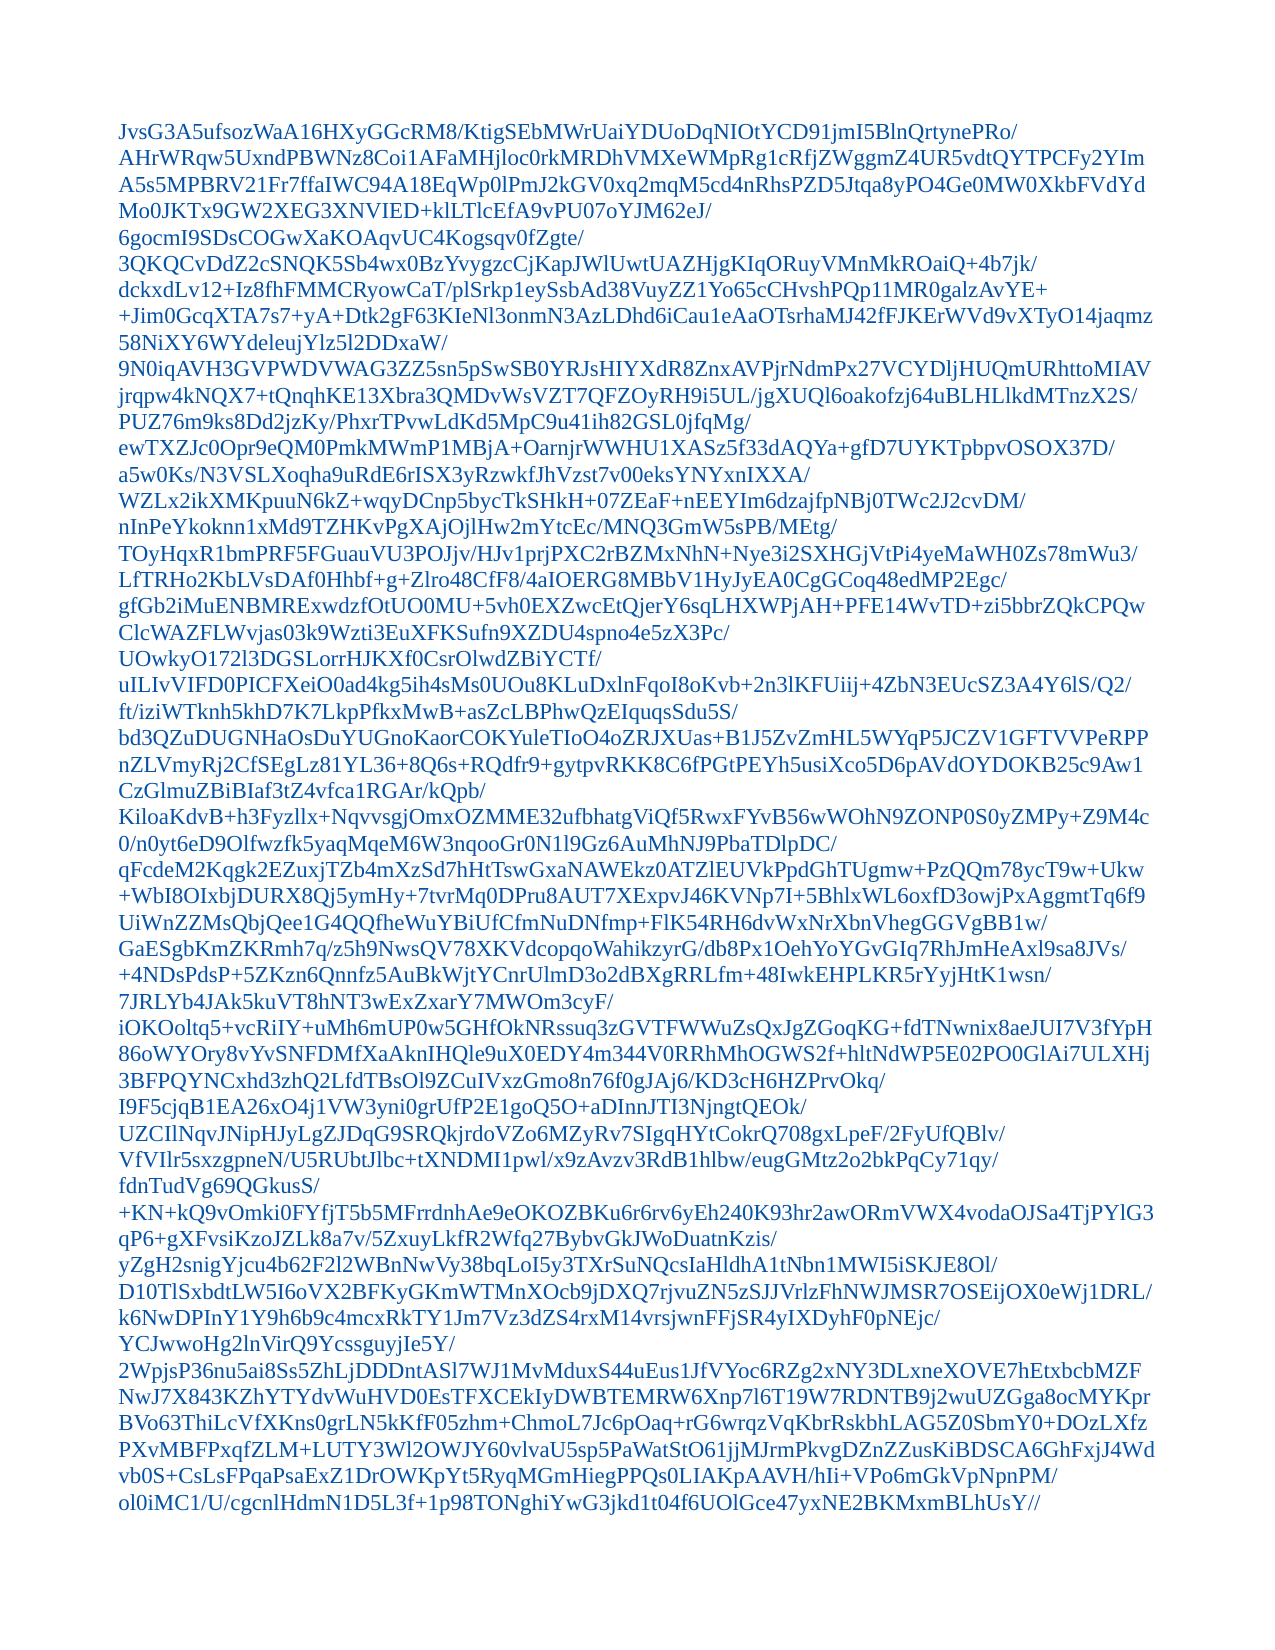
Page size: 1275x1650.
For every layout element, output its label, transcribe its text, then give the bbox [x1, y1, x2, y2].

text JvsG3A5ufsozWaA16HXyGGcRM8/KtigSEbMWrUaiYDUoDqNIOtYCD91jmI5BlnQrtynePRo/AHrWRqw5UxndPBWNz8Coi1AFaMHjloc0rkMRDhVMXeWMpRg1cRfjZWggmZ4UR5vdtQYTPCFy2YImA5s5MPBRV21Fr7ffaIWC94A18EqWp0lPmJ2kGV0xq2mqM5cd4nRhsPZD5Jtqa8yPO4Ge0MW0XkbFVdYdMo0JKTx9GW2XEG3XNVIED+klLTlcEfA9vPU07oYJM62eJ/6gocmI9SDsCOGwXaKOAqvUC4Kogsqv0fZgte/3QKQCvDdZ2cSNQK5Sb4wx0BzYvygzcCjKapJWlUwtUAZHjgKIqORuyVMnMkROaiQ+4b7jk/dckxdLv12+Iz8fhFMMCRyowCaT/plSrkp1eySsbAd38VuyZZ1Yo65cCHvshPQp11MR0galzAvYE++Jim0GcqXTA7s7+yA+Dtk2gF63KIeNl3onmN3AzLDhd6iCau1eAaOTsrhaMJ42fFJKErWVd9vXTyO14jaqmz58NiXY6WYdeleujYlz5l2DDxaW/9N0iqAVH3GVPWDVWAG3ZZ5sn5pSwSB0YRJsHIYXdR8ZnxAVPjrNdmPx27VCYDljHUQmURhttoMIAVjrqpw4kNQX7+tQnqhKE13Xbra3QMDvWsVZT7QFZOyRH9i5UL/jgXUQl6oakofzj64uBLHLlkdMTnzX2S/PUZ76m9ks8Dd2jzKy/PhxrTPvwLdKd5MpC9u41ih82GSL0jfqMg/ewTXZJc0Opr9eQM0PmkMWmP1MBjA+OarnjrWWHU1XASz5f33dAQYa+gfD7UYKTpbpvOSOX37D/a5w0Ks/N3VSLXoqha9uRdE6rISX3yRzwkfJhVzst7v00eksYNYxnIXXA/WZLx2ikXMKpuuN6kZ+wqyDCnp5bycTkSHkH+07ZEaF+nEEYIm6dzajfpNBj0TWc2J2cvDM/nInPeYkoknn1xMd9TZHKvPgXAjOjlHw2mYtcEc/MNQ3GmW5sPB/MEtg/TOyHqxR1bmPRF5FGuauVU3POJjv/HJv1prjPXC2rBZMxNhN+Nye3i2SXHGjVtPi4yeMaWH0Zs78mWu3/LfTRHo2KbLVsDAf0Hhbf+g+Zlro48CfF8/4aIOERG8MBbV1HyJyEA0CgGCoq48edMP2Egc/gfGb2iMuENBMRExwdzfOtUO0MU+5vh0EXZwcEtQjerY6sqLHXWPjAH+PFE14WvTD+zi5bbrZQkCPQwClcWAZFLWvjas03k9Wzti3EuXFKSufn9XZDU4spno4e5zX3Pc/UOwkyO172l3DGSLorrHJKXf0CsrOlwdZBiYCTf/uILIvVIFD0PICFXeiO0ad4kg5ih4sMs0UOu8KLuDxlnFqoI8oKvb+2n3lKFUiij+4ZbN3EUcSZ3A4Y6lS/Q2/ft/iziWTknh5khD7K7LkpPfkxMwB+asZcLBPhwQzEIquqsSdu5S/bd3QZuDUGNHaOsDuYUGnoKaorCOKYuleTIoO4oZRJXUas+B1J5ZvZmHL5WYqP5JCZV1GFTVVPeRPPnZLVmyRj2CfSEgLz81YL36+8Q6s+RQdfr9+gytpvRKK8C6fPGtPEYh5usiXco5D6pAVdOYDOKB25c9Aw1CzGlmuZBiBIaf3tZ4vfca1RGAr/kQpb/KiloaKdvB+h3Fyzllx+NqvvsgjOmxOZMME32ufbhatgViQf5RwxFYvB56wWOhN9ZONP0S0yZMPy+Z9M4c0/n0yt6eD9Olfwzfk5yaqMqeM6W3nqooGr0N1l9Gz6AuMhNJ9PbaTDlpDC/qFcdeM2Kqgk2EZuxjTZb4mXzSd7hHtTswGxaNAWEkz0ATZlEUVkPpdGhTUgmw+PzQQm78ycT9w+Ukw+WbI8OIxbjDURX8Qj5ymHy+7tvrMq0DPru8AUT7XExpvJ46KVNp7I+5BhlxWL6oxfD3owjPxAggmtTq6f9UiWnZZMsQbjQee1G4QQfheWuYBiUfCfmNuDNfmp+FlK54RH6dvWxNrXbnVhegGGVgBB1w/GaESgbKmZKRmh7q/z5h9NwsQV78XKVdcopqoWahikzyrG/db8Px1OehYoYGvGIq7RhJmHeAxl9sa8JVs/+4NDsPdsP+5ZKzn6Qnnfz5AuBkWjtYCnrUlmD3o2dBXgRRLfm+48IwkEHPLKR5rYyjHtK1wsn/7JRLYb4JAk5kuVT8hNT3wExZxarY7MWOm3cyF/iOKOoltq5+vcRiIY+uMh6mUP0w5GHfOkNRssuq3zGVTFWWuZsQxJgZGoqKG+fdTNwnix8aeJUI7V3fYpH86oWYOry8vYvSNFDMfXaAknIHQle9uX0EDY4m344V0RRhMhOGWS2f+hltNdWP5E02PO0GlAi7ULXHj3BFPQYNCxhd3zhQ2LfdTBsOl9ZCuIVxzGmo8n76f0gJAj6/KD3cH6HZPrvOkq/I9F5cjqB1EA26xO4j1VW3yni0grUfP2E1goQ5O+aDInnJTI3NjngtQEOk/UZCIlNqvJNipHJyLgZJDqG9SRQkjrdoVZo6MZyRv7SIgqHYtCokrQ708gxLpeF/2FyUfQBlv/VfVIlr5sxzgpneN/U5RUbtJlbc+tXNDMI1pwl/x9zAvzv3RdB1hlbw/eugGMtz2o2bkPqCy71qy/fdnTudVg69QGkusS/+KN+kQ9vOmki0FYfjT5b5MFrrdnhAe9eOKOZBKu6r6rv6yEh240K93hr2awORmVWX4vodaOJSa4TjPYlG3qP6+gXFvsiKzoJZLk8a7v/5ZxuyLkfR2Wfq27BybvGkJWoDuatnKzis/yZgH2snigYjcu4b62F2l2WBnNwVy38bqLoI5y3TXrSuNQcsIaHldhA1tNbn1MWI5iSKJE8Ol/D10TlSxbdtLW5I6oVX2BFKyGKmWTMnXOcb9jDXQ7rjvuZN5zSJJVrlzFhNWJMSR7OSEijOX0eWj1DRL/k6NwDPInY1Y9h6b9c4mcxRkTY1Jm7Vz3dZS4rxM14vrsjwnFFjSR4yIXDyhF0pNEjc/YCJwwoHg2lnVirQ9YcssguyjIe5Y/2WpjsP36nu5ai8Ss5ZhLjDDDntASl7WJ1MvMduxS44uEus1JfVYoc6RZg2xNY3DLxneXOVE7hEtxbcbMZFNwJ7X843KZhYTYdvWuHVD0EsTFXCEkIyDWBTEMRW6Xnp7l6T19W7RDNTB9j2wuUZGga8ocMYKprBVo63ThiLcVfXKns0grLN5kKfF05zhm+ChmoL7Jc6pOaq+rG6wrqzVqKbrRskbhLAG5Z0SbmY0+DOzLXfzPXvMBFPxqfZLM+LUTY3Wl2OWJY60vlvaU5sp5PaWatStO61jjMJrmPkvgDZnZZusKiBDSCA6GhFxjJ4Wdvb0S+CsLsFPqaPsaExZ1DrOWKpYt5RyqMGmHiegPPQs0LIAKpAAVH/hIi+VPo6mGkVpNpnPM/ol0iMC1/U/cgcnlHdmN1D5L3f+1p98TONghiYwG3jkd1t04f6UOlGce47yxNE2BKMxmBLhUsY// [118, 118, 1157, 1515]
